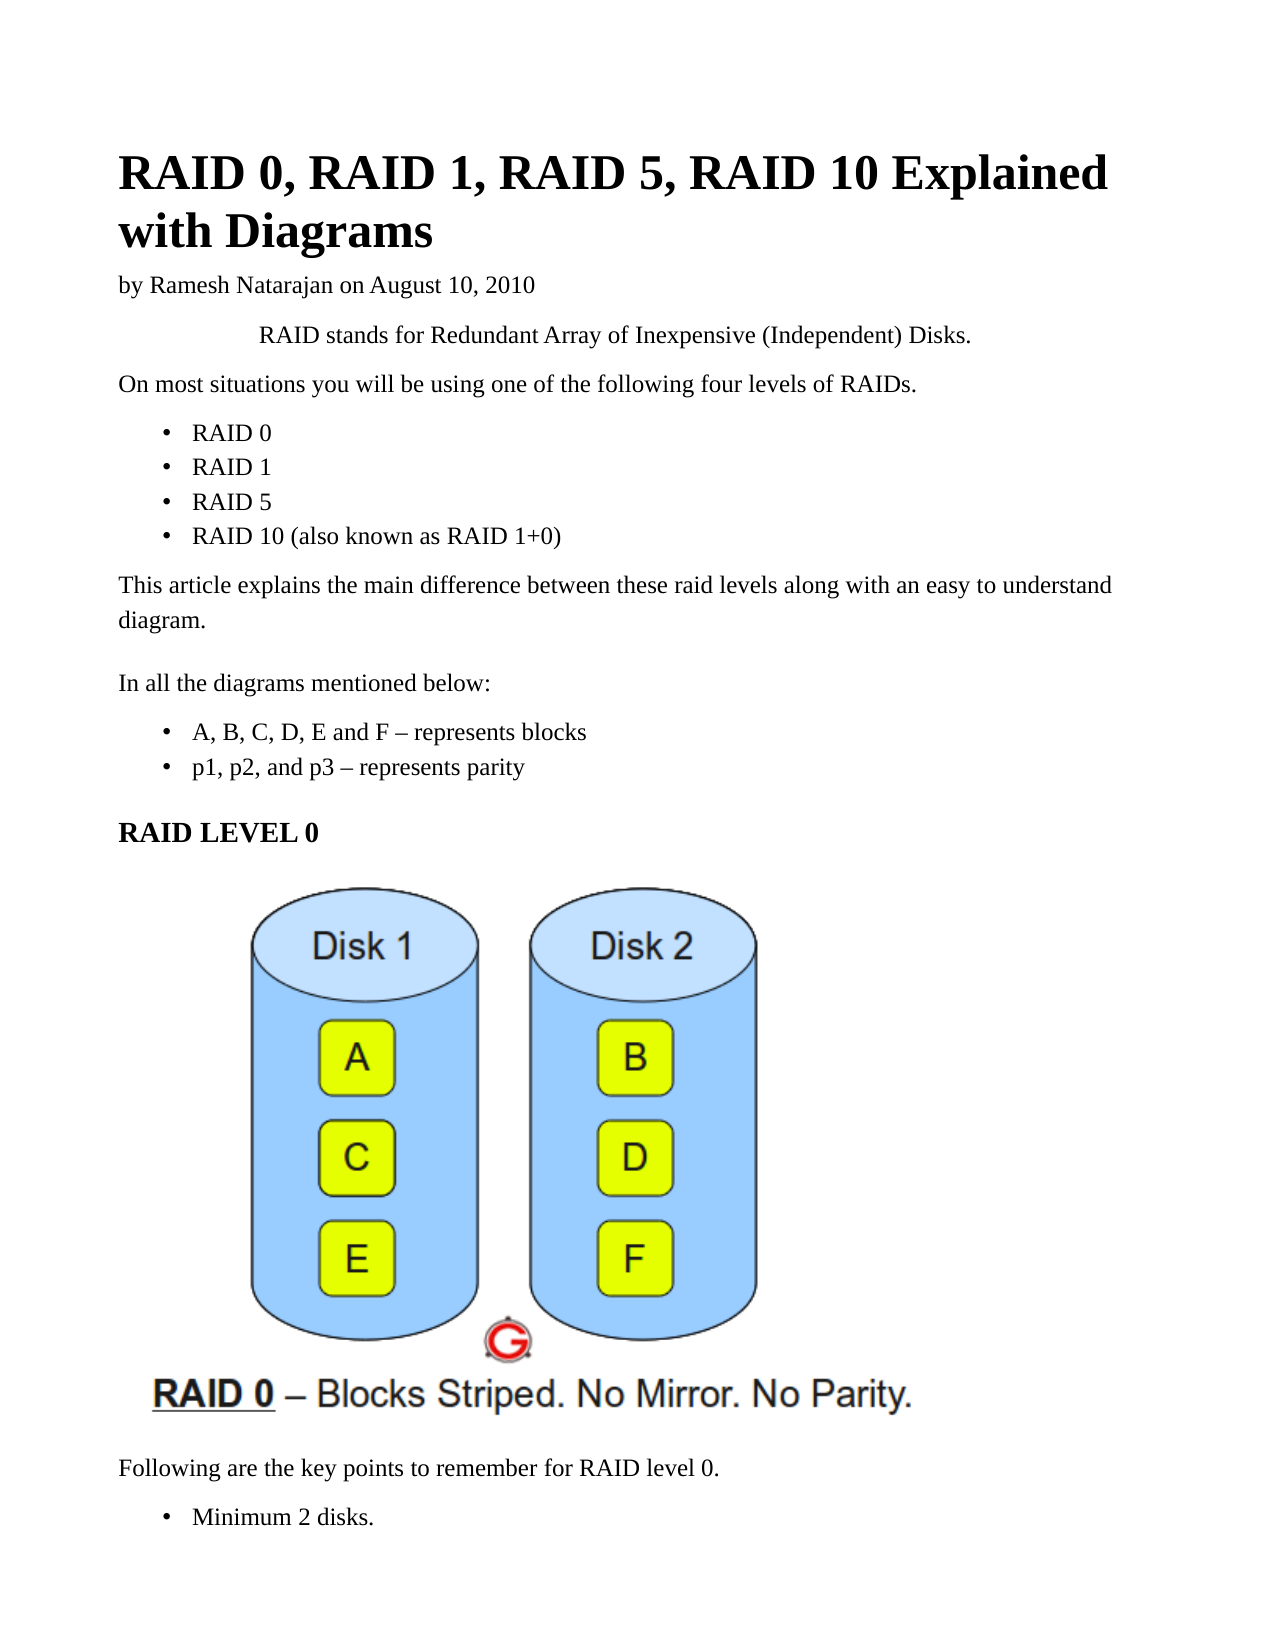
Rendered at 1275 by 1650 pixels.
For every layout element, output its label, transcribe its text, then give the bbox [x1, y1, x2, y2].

text On most situations you will be using one of the following four levels of RAIDs. [118, 369, 1157, 397]
subtitle RAID 0, RAID 1, RAID 5, RAID 10 Explained with Diagrams [118, 143, 1157, 258]
text RAID stands for Redundant Array of Inexpensive (Independent) Disks. [118, 320, 1157, 348]
list RAID 10 (also known as RAID 1+0) [162, 521, 1157, 550]
subtitle RAID LEVEL 0 [118, 815, 1157, 849]
list RAID 0 [162, 418, 1157, 447]
list RAID 5 [162, 487, 1157, 516]
list p1, p2, and p3 – represents parity [162, 752, 1157, 780]
list A, B, C, D, E and F – represents blocks [162, 717, 1157, 746]
text This article explains the main difference between these raid levels along with an easy to understand diagram. In all the diagrams mentioned below: [118, 570, 1157, 697]
text Following are the key points to remember for RAID level 0. [118, 861, 1157, 1482]
text by Ramesh Natarajan on August 10, 2010 [118, 271, 1157, 299]
list Minimum 2 disks. [162, 1502, 1157, 1531]
list RAID 1 [162, 452, 1157, 481]
picture [118, 861, 947, 1448]
